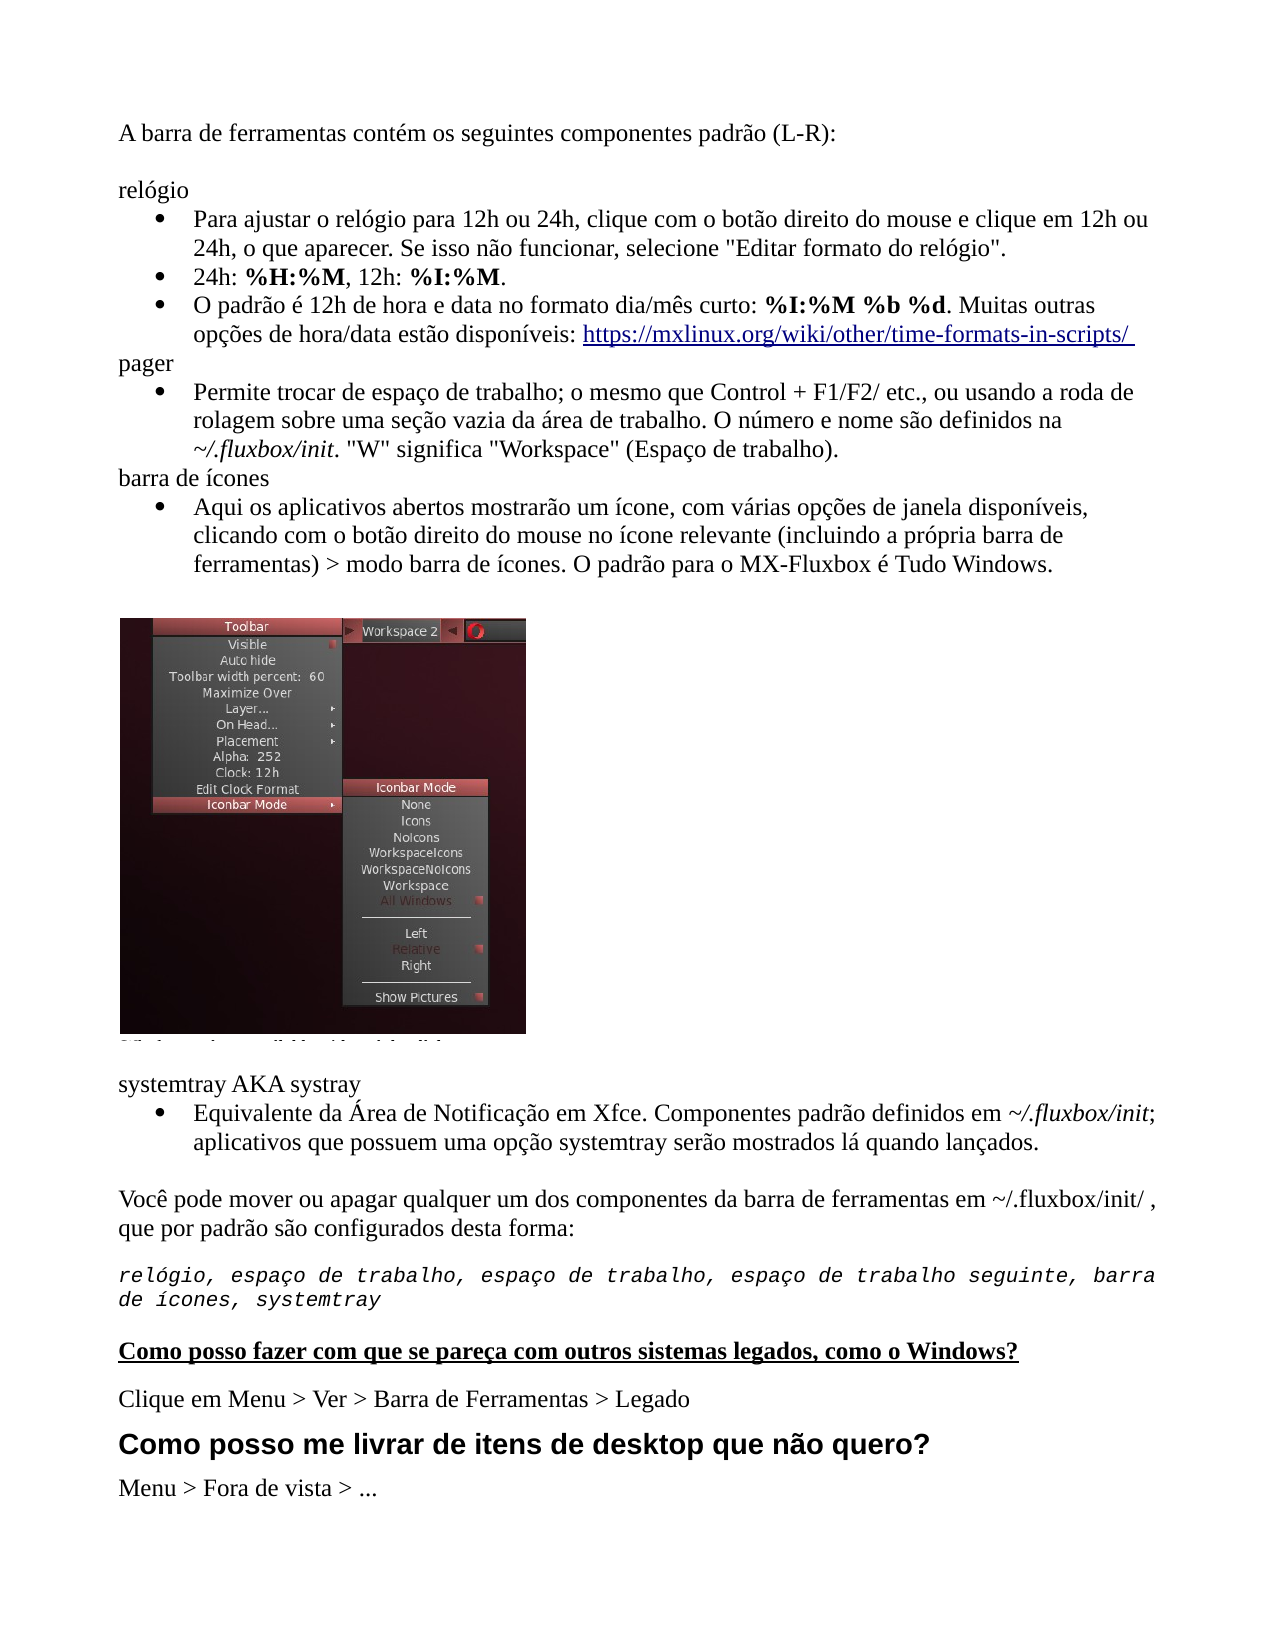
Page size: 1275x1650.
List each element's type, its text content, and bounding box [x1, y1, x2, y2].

subtitle Como posso me livrar de itens de desktop que não quero? [118, 1427, 1157, 1461]
picture [118, 606, 547, 1041]
text Menu > Fora de vista > ... [118, 1473, 1157, 1502]
list Para ajustar o relógio para 12h ou 24h, clique com o botão direito do mouse e clique em 12h ou 24h, o que aparecer. Se isso não funcionar, selecione "Editar formato do relógio". [156, 204, 1157, 262]
text barra de ícones [118, 463, 1157, 492]
list Equivalente da Área de Notificação em Xfce. Componentes padrão definidos em ~/.fluxbox/init; aplicativos que possuem uma opção systemtray serão mostrados lá quando lançados. [156, 1098, 1157, 1155]
text pager [118, 348, 1157, 377]
text Você pode mover ou apagar qualquer um dos componentes da barra de ferramentas em ~/.fluxbox/init/ , que por padrão são configurados desta forma: [118, 1184, 1157, 1242]
text relógio [118, 176, 1157, 204]
text A barra de ferramentas contém os seguintes componentes padrão (L-R): [118, 118, 1157, 147]
text relógio, espaço de trabalho, espaço de trabalho, espaço de trabalho seguinte, barra de ícones, systemtray [118, 1265, 1157, 1312]
list Permite trocar de espaço de trabalho; o mesmo que Control + F1/F2/ etc., ou usando a roda de rolagem sobre uma seção vazia da área de trabalho. O número e nome são definidos na ~/.fluxbox/init. "W" significa "Workspace" (Espaço de trabalho). [156, 377, 1157, 463]
list Aqui os aplicativos abertos mostrarão um ícone, com várias opções de janela disponíveis, clicando com o botão direito do mouse no ícone relevante (incluindo a própria barra de ferramentas) > modo barra de ícones. O padrão para o MX-Fluxbox é Tudo Windows. [156, 492, 1157, 578]
list O padrão é 12h de hora e data no formato dia/mês curto: %I:%M %b %d. Muitas outras opções de hora/data estão disponíveis: https://mxlinux.org/wiki/other/time-formats-in-scripts/ [156, 291, 1157, 348]
list 24h: %H:%M, 12h: %I:%M. [156, 262, 1157, 291]
text Clique em Menu > Ver > Barra de Ferramentas > Legado [118, 1384, 1157, 1412]
text systemtray AKA systray [118, 1069, 1157, 1098]
text Como posso fazer com que se pareça com outros sistemas legados, como o Windows? [118, 1336, 1157, 1365]
